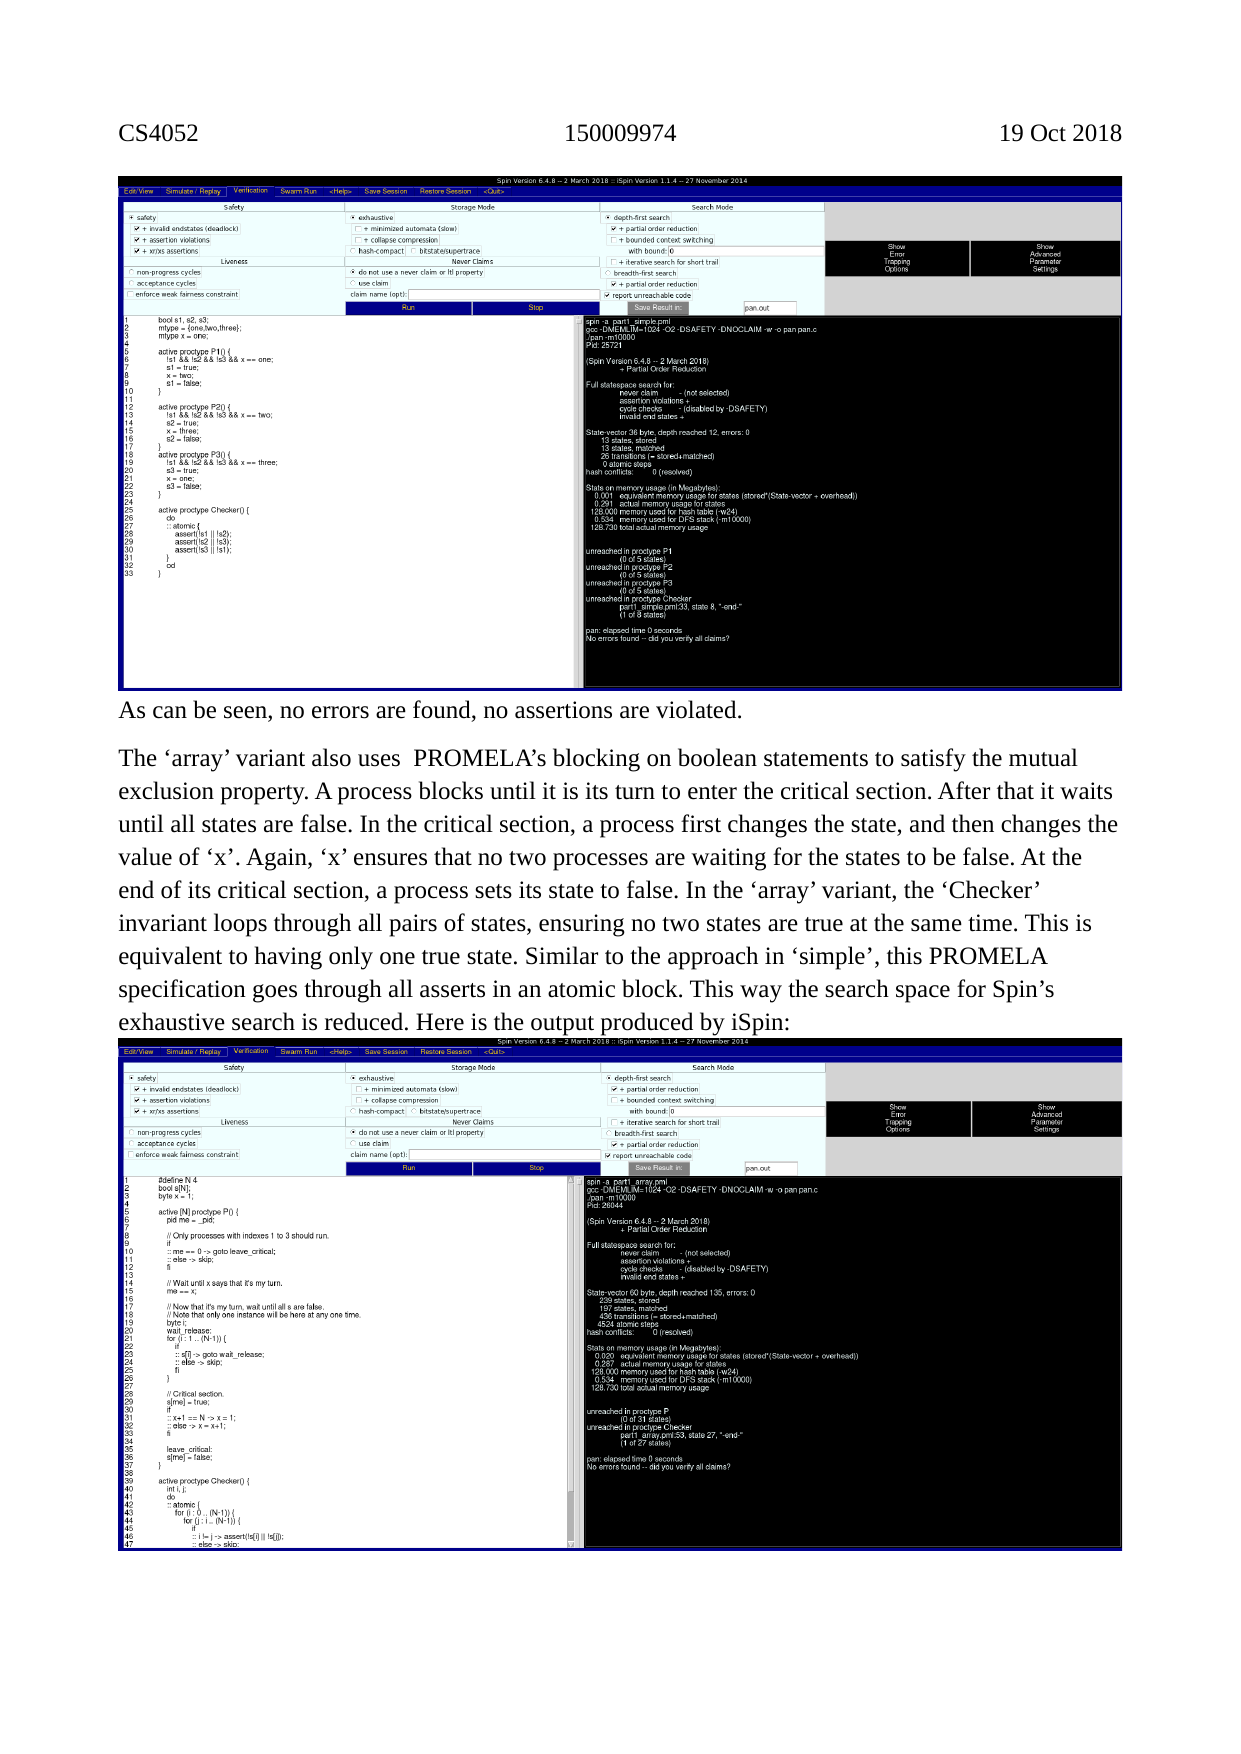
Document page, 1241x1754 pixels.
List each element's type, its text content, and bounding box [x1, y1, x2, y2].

text As can be seen, no errors are found, no assertions are violated. [118, 691, 1122, 724]
text The ‘array’ variant also uses PROMELA’s blocking on boolean statements to satisfy the mutual exclusion property. A process blocks until it is its turn to enter the critical section. After that it waits until all states are false. In the critical section, a process first changes the state, and then changes the value of ‘x’. Again, ‘x’ ensures that no two processes are waiting for the states to be false. At the end of its critical section, a process sets its state to false. In the ‘array’ variant, the ‘Checker’ invariant loops through all pairs of states, ensuring no two states are true at the same time. This is equivalent to having only one true state. Similar to the approach in ‘simple’, this PROMELA specification goes through all asserts in an atomic block. This way the search space for Spin’s exhaustive search is reduced. Here is the output produced by iSpin: [118, 743, 1122, 1038]
text [118, 1551, 1122, 1579]
picture [118, 1038, 1123, 1551]
picture [118, 176, 1123, 691]
